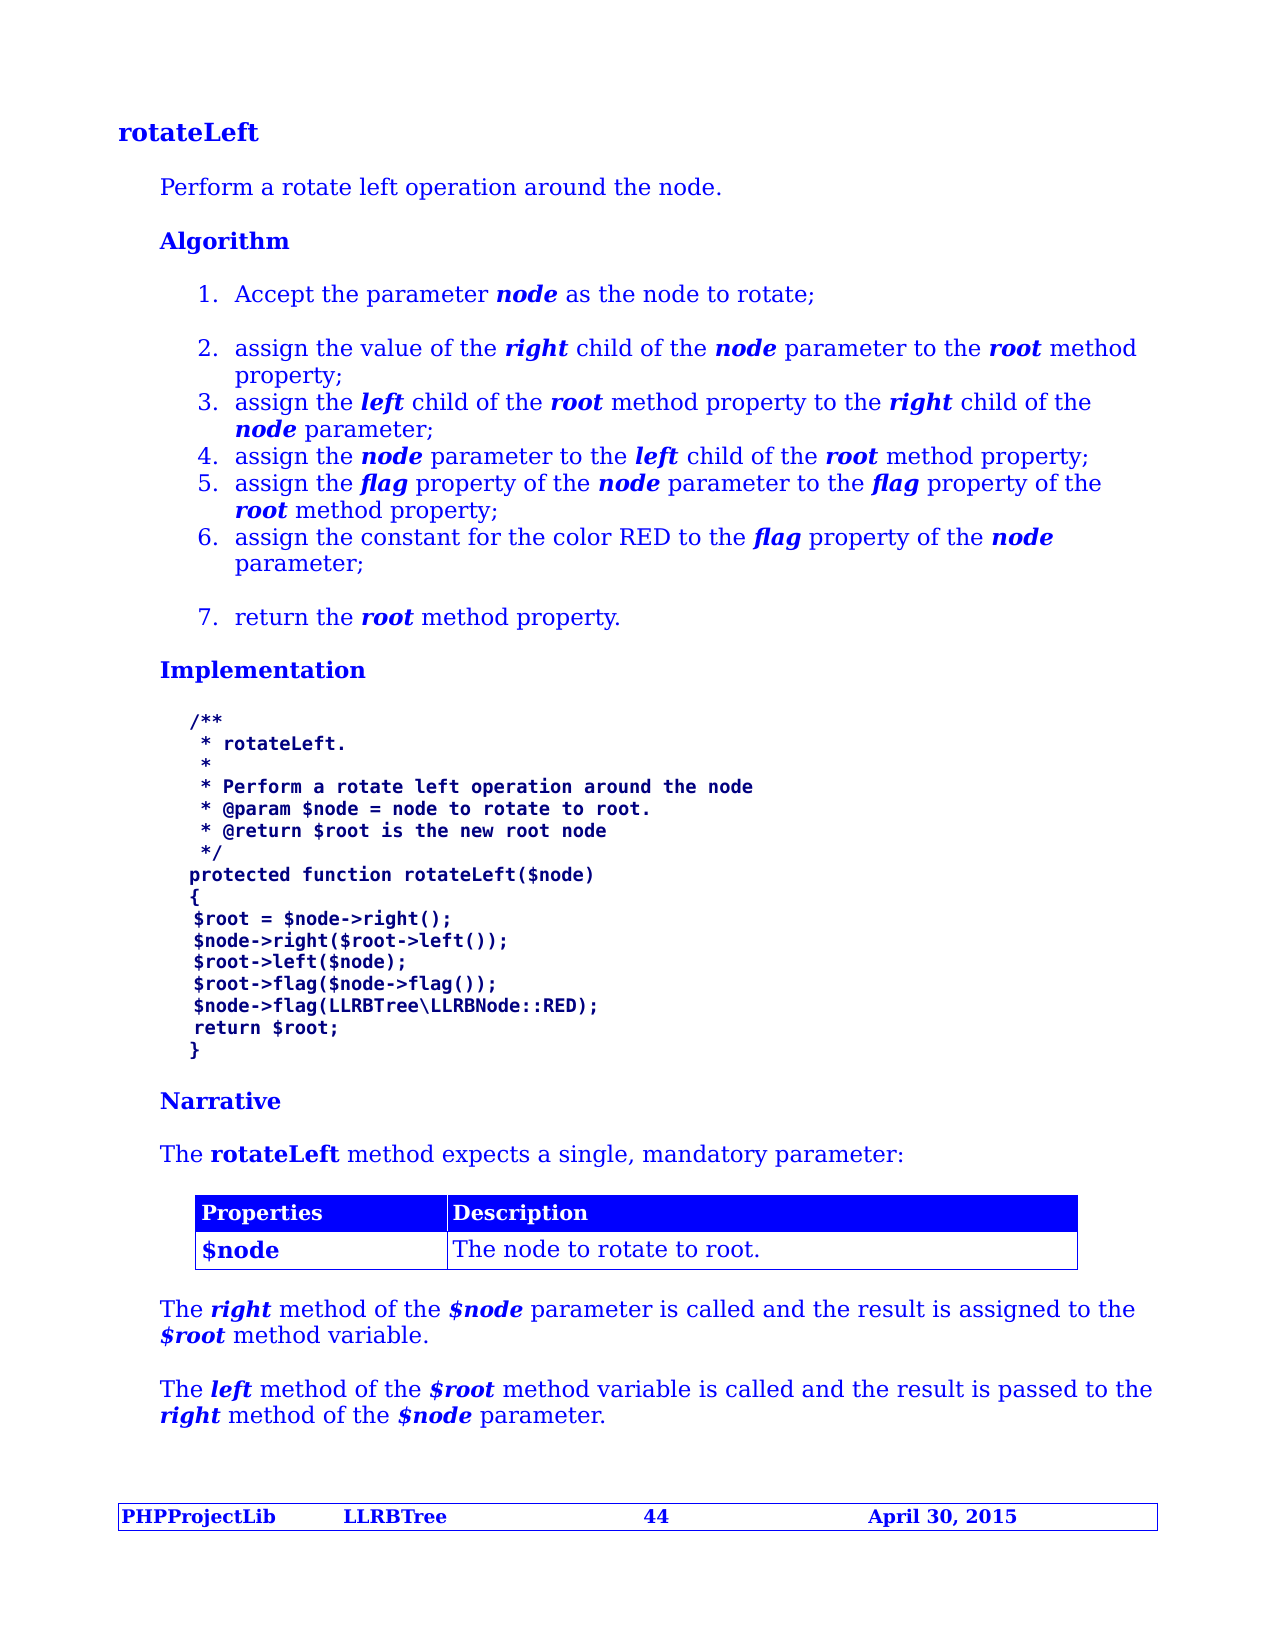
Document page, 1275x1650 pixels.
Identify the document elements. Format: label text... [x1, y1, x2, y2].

table_cell $node [196, 1232, 447, 1269]
table_header Properties [196, 1196, 447, 1231]
list assign the constant for the color RED to the flag property of the node parameter; [197, 523, 1157, 577]
text The left method of the $root method variable is called and the result is passed to the right method of the $node parameter. [159, 1376, 1157, 1429]
list } [189, 1039, 1157, 1061]
list assign the flag property of the node parameter to the flag property of the root method property; [197, 469, 1157, 523]
list return $root; [189, 1017, 1157, 1039]
list * rotateLeft. [189, 733, 1157, 755]
text Algorithm [159, 227, 1157, 254]
list assign the left child of the root method property to the right child of the node parameter; [197, 388, 1157, 442]
list Accept the parameter node as the node to rotate; [197, 281, 1157, 308]
list $root->flag($node->flag()); [189, 973, 1157, 995]
table_header Description [448, 1196, 1077, 1231]
list return the root method property. [197, 604, 1157, 631]
list $root->left($node); [189, 952, 1157, 973]
list * @return $root is the new root node [189, 820, 1157, 842]
list assign the value of the right child of the node parameter to the root method property; [197, 335, 1157, 388]
text Implementation [159, 657, 1157, 684]
list $root = $node->right(); [189, 908, 1157, 930]
list { [189, 886, 1157, 908]
list $node->flag(LLRBTree\LLRBNode::RED); [189, 995, 1157, 1017]
list assign the node parameter to the left child of the root method property; [197, 442, 1157, 469]
list */ [189, 842, 1157, 864]
text The right method of the $node parameter is called and the result is assigned to the $root method variable. [159, 1296, 1157, 1349]
list $node->right($root->left()); [189, 930, 1157, 952]
list * @param $node = node to rotate to root. [189, 798, 1157, 820]
title rotateLeft [118, 118, 1157, 147]
list * Perform a rotate left operation around the node [189, 777, 1157, 798]
list protected function rotateLeft($node) [189, 864, 1157, 886]
table_cell The node to rotate to root. [448, 1232, 1077, 1269]
list /** [189, 711, 1157, 733]
text Narrative [159, 1088, 1157, 1114]
list * [189, 755, 1157, 777]
text Perform a rotate left operation around the node. [159, 174, 1157, 201]
text The rotateLeft method expects a single, mandatory parameter: [159, 1141, 1157, 1168]
